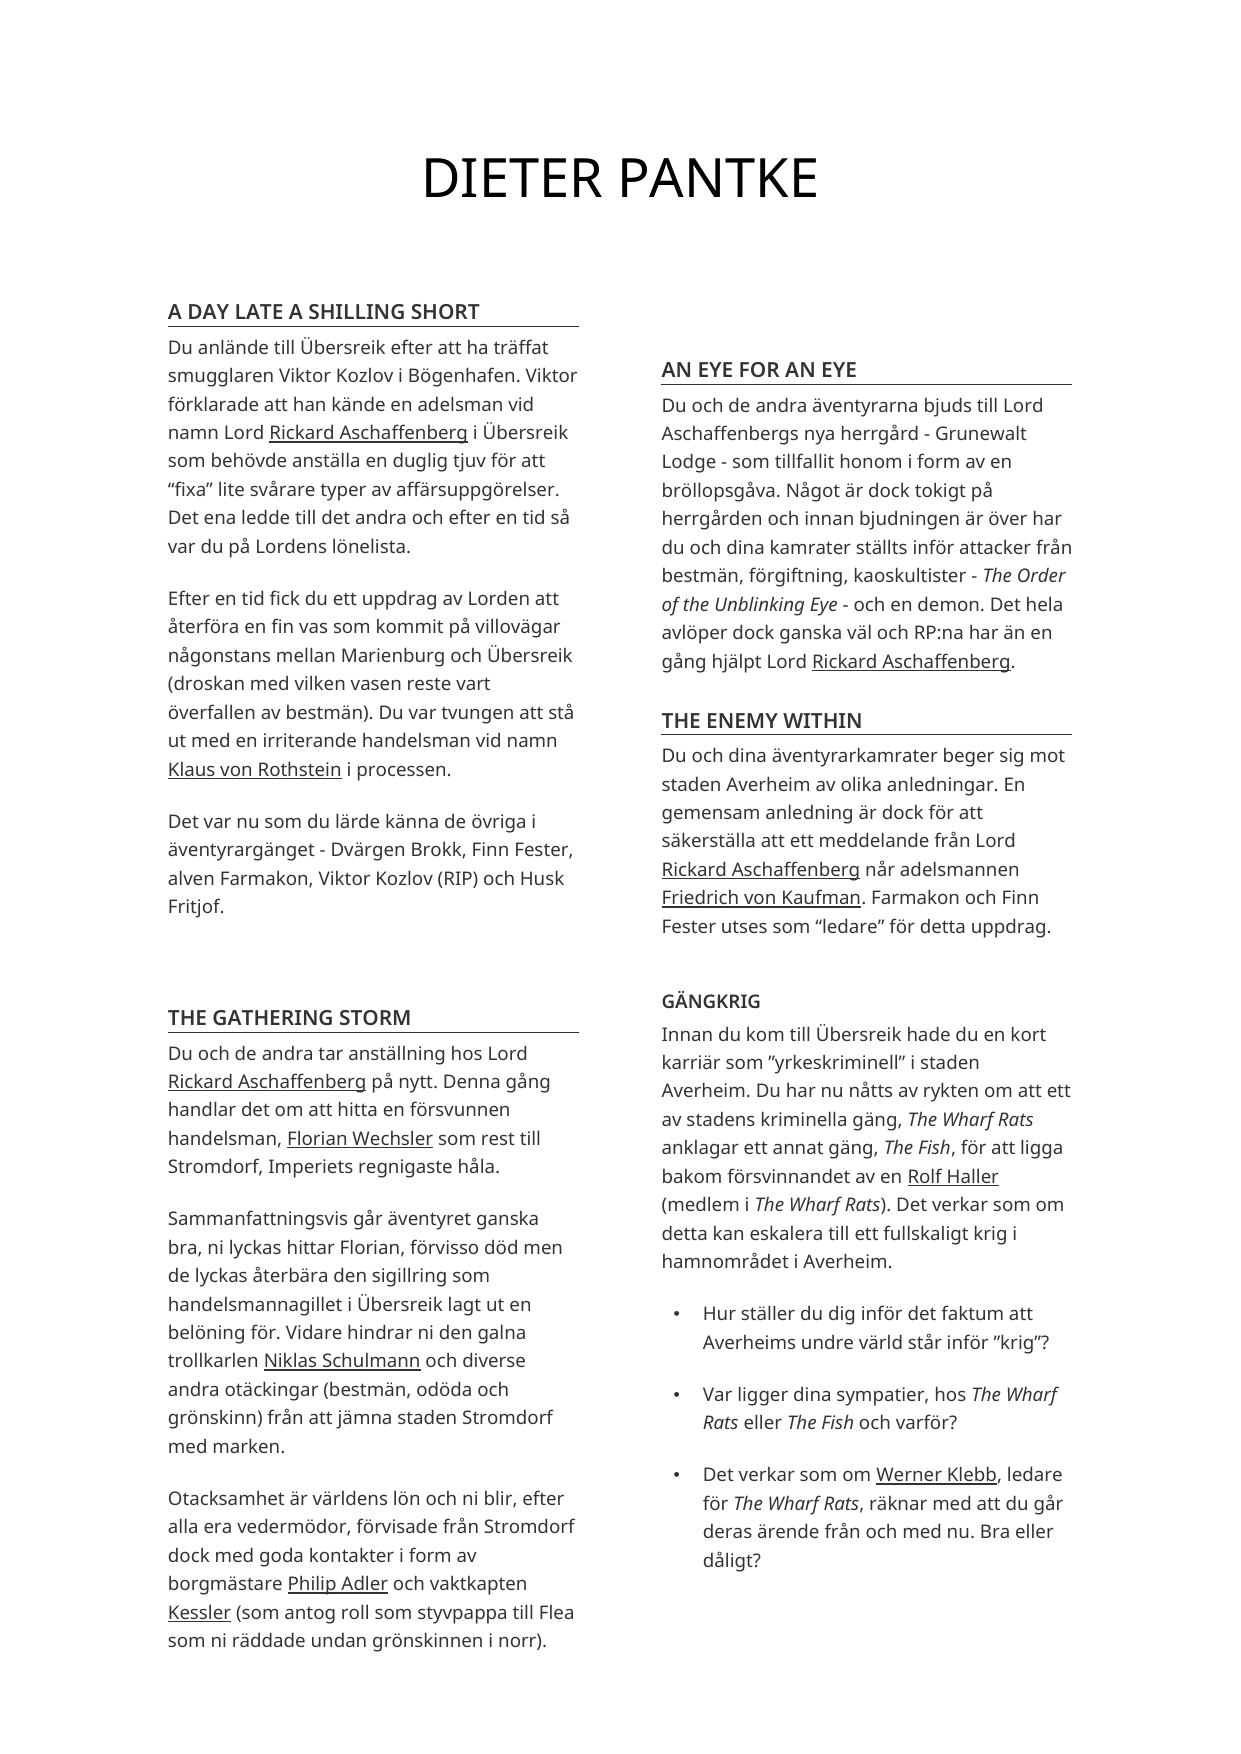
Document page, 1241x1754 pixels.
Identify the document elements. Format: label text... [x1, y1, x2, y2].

subtitle AN EYE FOR AN EYE [661, 355, 1072, 384]
text Det var nu som du lärde känna de övriga i äventyrargänget - Dvärgen Brokk, Finn Fester, alven Farmakon, Viktor Kozlov (RIP) och Husk Fritjof. [168, 808, 579, 919]
text Du och de andra äventyrarna bjuds till Lord Aschaffenbergs nya herrgård - Grunewalt Lodge - som tillfallit honom i form av en bröllopsgåva. Något är dock tokigt på herrgården och innan bjudningen är över har du och dina kamrater ställts inför attacker från bestmän, förgiftning, kaoskultister - The Order of the Unblinking Eye - och en demon. Det hela avlöper dock ganska väl och RP:na har än en gång hjälpt Lord Rickard Aschaffenberg. [661, 392, 1072, 673]
subtitle Gängkrig [661, 989, 1072, 1014]
text Efter en tid fick du ett uppdrag av Lorden att återföra en fin vas som kommit på villovägar någonstans mellan Marienburg och Übersreik (droskan med vilken vasen reste vart överfallen av bestmän). Du var tvungen att stå ut med en irriterande handelsman vid namn Klaus von Rothstein i processen. [168, 585, 579, 781]
list Det verkar som om Werner Klebb, ledare för The Wharf Rats, räknar med att du går deras ärende från och med nu. Bra eller dåligt? [673, 1462, 1072, 1572]
text Du och de andra tar anställning hos Lord Rickard Aschaffenberg på nytt. Denna gång handlar det om att hitta en försvunnen handelsman, Florian Wechsler som rest till Stromdorf, Imperiets regnigaste håla. [168, 1040, 579, 1179]
text Du och dina äventyrarkamrater beger sig mot staden Averheim av olika anledningar. En gemensam anledning är dock för att säkerställa att ett meddelande från Lord Rickard Aschaffenberg når adelsmannen Friedrich von Kaufman. Farmakon och Finn Fester utses som “ledare” för detta uppdrag. [661, 742, 1072, 938]
text DIETER PANTKE [168, 140, 1072, 214]
subtitle THE ENEMY WITHIN [661, 706, 1072, 734]
text Otacksamhet är världens lön och ni blir, efter alla era vedermödor, förvisade från Stromdorf dock med goda kontakter i form av borgmästare Philip Adler och vaktkapten Kessler (som antog roll som styvpappa till Flea som ni räddade undan grönskinnen i norr). [168, 1485, 579, 1653]
list Var ligger dina sympatier, hos The Wharf Rats eller The Fish och varför? [673, 1381, 1072, 1435]
text Du anlände till Übersreik efter att ha träffat smugglaren Viktor Kozlov i Bögenhafen. Viktor förklarade att han kände en adelsman vid namn Lord Rickard Aschaffenberg i Übersreik som behövde anställa en duglig tjuv för att “fixa” lite svårare typer av affärsuppgörelser. Det ena ledde till det andra och efter en tid så var du på Lordens lönelista. [168, 334, 579, 559]
text Innan du kom till Übersreik hade du en kort karriär som ”yrkeskriminell” i staden Averheim. Du har nu nåtts av rykten om att ett av stadens kriminella gäng, The Wharf Rats anklagar ett annat gäng, The Fish, för att ligga bakom försvinnandet av en Rolf Haller (medlem i The Wharf Rats). Det verkar som om detta kan eskalera till ett fullskaligt krig i hamnområdet i Averheim. [661, 1021, 1072, 1274]
text Sammanfattningsvis går äventyret ganska bra, ni lyckas hittar Florian, förvisso död men de lyckas återbära den sigillring som handelsmannagillet i Übersreik lagt ut en belöning för. Vidare hindrar ni den galna trollkarlen Niklas Schulmann och diverse andra otäckingar (bestmän, odöda och grönskinn) från att jämna staden Stromdorf med marken. [168, 1206, 579, 1459]
list Hur ställer du dig inför det faktum att Averheims undre värld står inför ”krig”? [673, 1301, 1072, 1354]
subtitle A DAY LATE A SHILLING SHORT [168, 297, 579, 326]
subtitle THE GATHERING STORM [168, 1003, 579, 1032]
